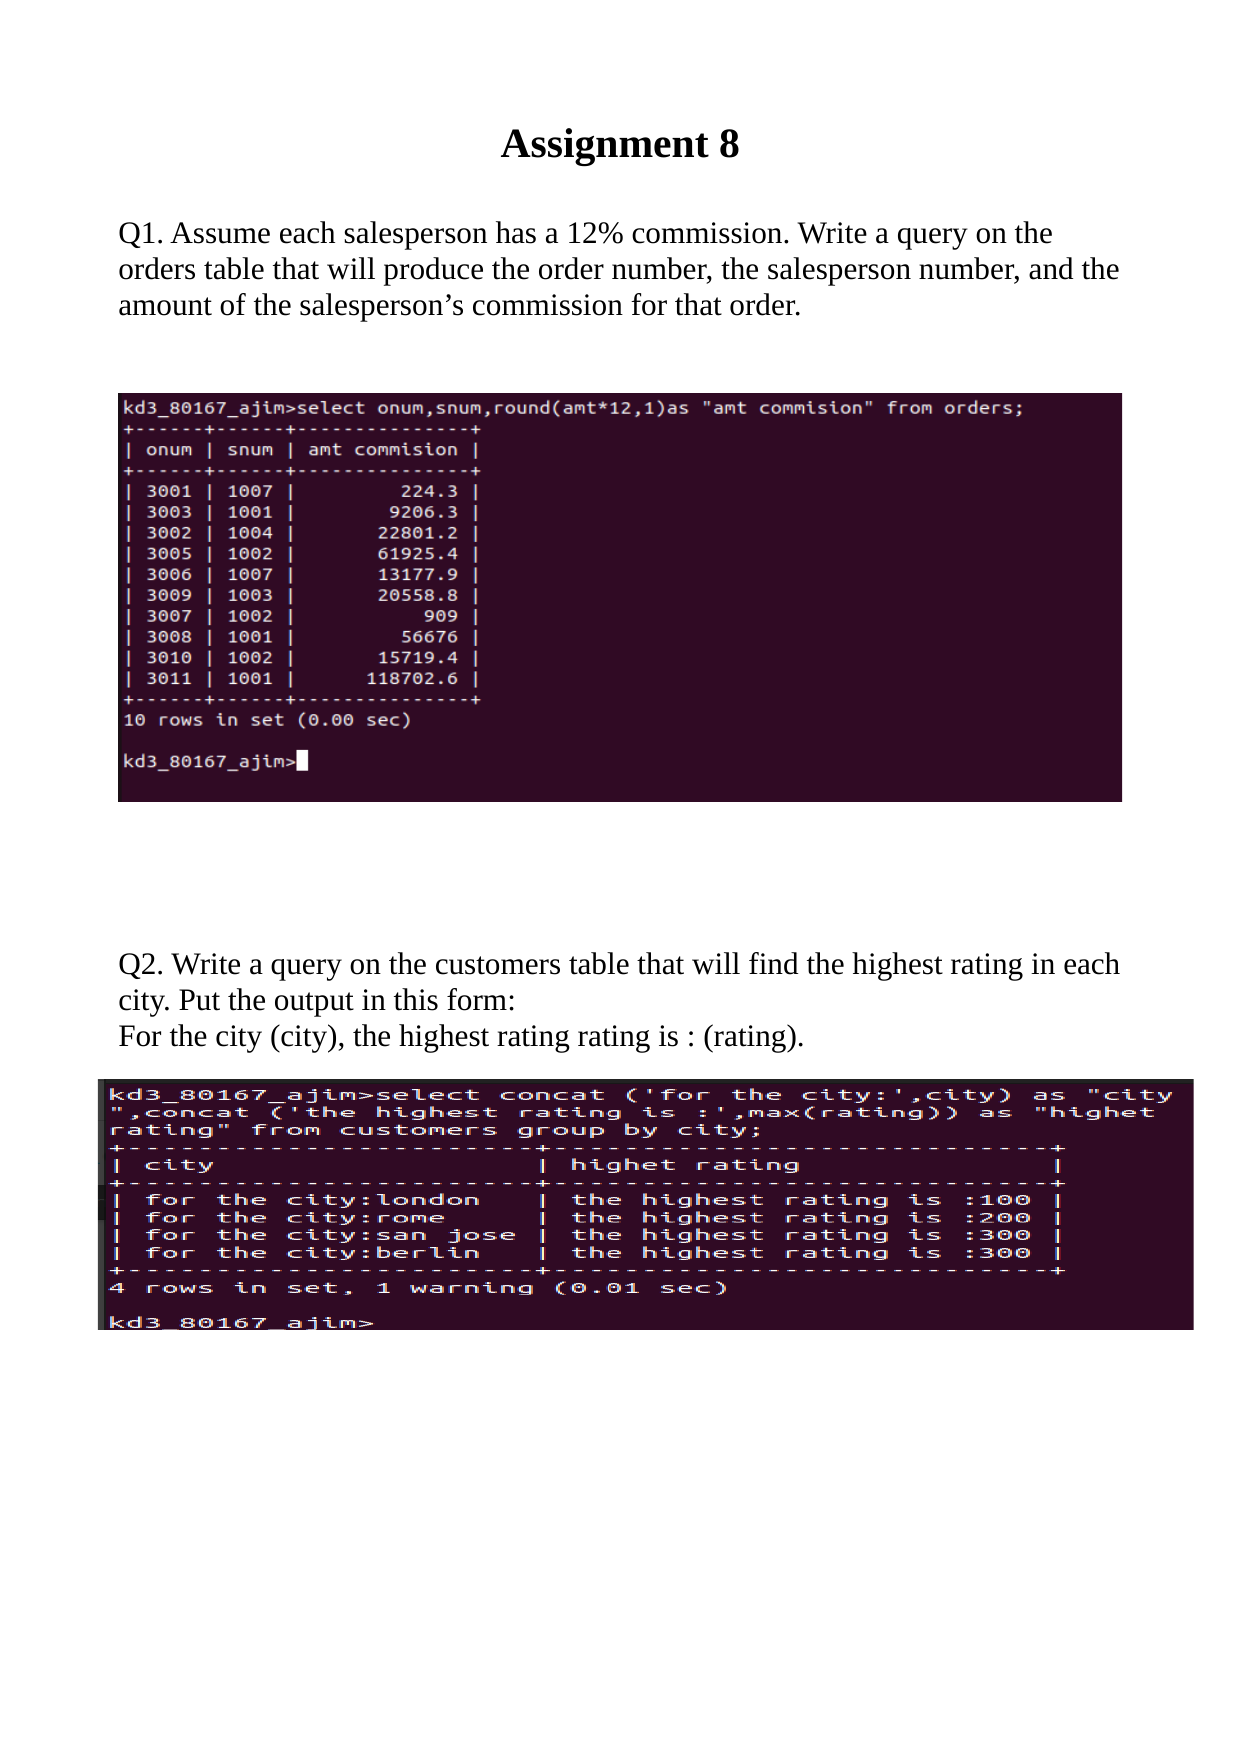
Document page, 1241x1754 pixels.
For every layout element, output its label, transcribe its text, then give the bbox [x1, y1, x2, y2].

text For the city (city), the highest rating rating is : (rating). [118, 1017, 1122, 1053]
text Assignment 8 [118, 118, 1122, 166]
text Q1. Assume each salesperson has a 12% commission. Write a query on the orders table that will produce the order number, the salesperson number, and the amount of the salesperson’s commission for that order. [118, 214, 1122, 322]
text Q2. Write a query on the customers table that will find the highest rating in each city. Put the output in this form: [118, 945, 1122, 1017]
picture [118, 393, 1123, 802]
picture [97, 1079, 1194, 1330]
